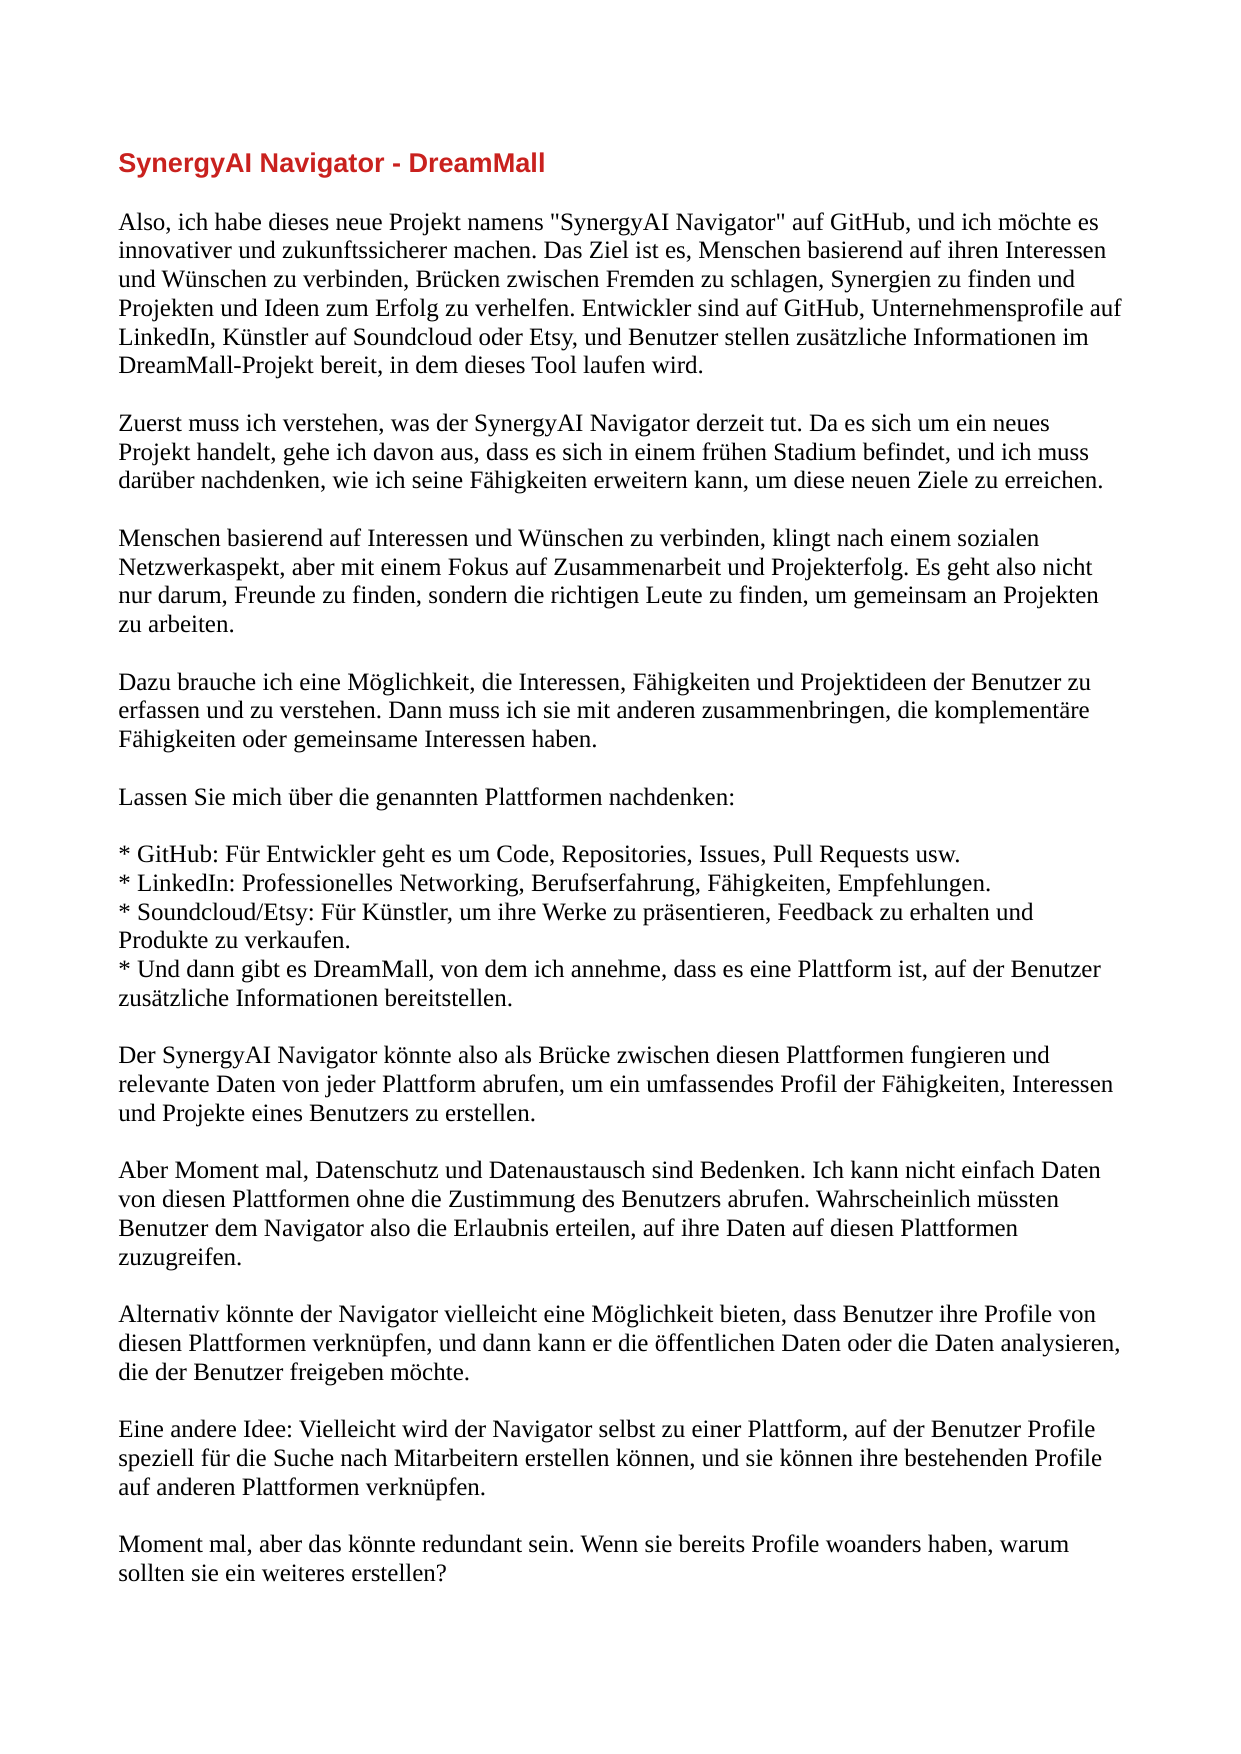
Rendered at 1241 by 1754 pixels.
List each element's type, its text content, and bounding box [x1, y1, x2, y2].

text Moment mal, aber das könnte redundant sein. Wenn sie bereits Profile woanders haben, warum sollten sie ein weiteres erstellen? [118, 1529, 1122, 1587]
text * Soundcloud/Etsy: Für Künstler, um ihre Werke zu präsentieren, Feedback zu erhalten und Produkte zu verkaufen. [118, 897, 1122, 954]
text Lassen Sie mich über die genannten Plattformen nachdenken: [118, 782, 1122, 811]
text Dazu brauche ich eine Möglichkeit, die Interessen, Fähigkeiten und Projektideen der Benutzer zu erfassen und zu verstehen. Dann muss ich sie mit anderen zusammenbringen, die komplementäre Fähigkeiten oder gemeinsame Interessen haben. [118, 667, 1122, 753]
text Alternativ könnte der Navigator vielleicht eine Möglichkeit bieten, dass Benutzer ihre Profile von diesen Plattformen verknüpfen, und dann kann er die öffentlichen Daten oder die Daten analysieren, die der Benutzer freigeben möchte. [118, 1299, 1122, 1386]
text SynergyAI Navigator - DreamMall Also, ich habe dieses neue Projekt namens "SynergyAI Navigator" auf GitHub, und ich möchte es innovativer und zukunftssicherer machen. Das Ziel ist es, Menschen basierend auf ihren Interessen und Wünschen zu verbinden, Brücken zwischen Fremden zu schlagen, Synergien zu finden und Projekten und Ideen zum Erfolg zu verhelfen. Entwickler sind auf GitHub, Unternehmensprofile auf LinkedIn, Künstler auf Soundcloud oder Etsy, und Benutzer stellen zusätzliche Informationen im DreamMall-Projekt bereit, in dem dieses Tool laufen wird. [118, 147, 1122, 379]
text Zuerst muss ich verstehen, was der SynergyAI Navigator derzeit tut. Da es sich um ein neues Projekt handelt, gehe ich davon aus, dass es sich in einem frühen Stadium befindet, und ich muss darüber nachdenken, wie ich seine Fähigkeiten erweitern kann, um diese neuen Ziele zu erreichen. [118, 408, 1122, 494]
text * LinkedIn: Professionelles Networking, Berufserfahrung, Fähigkeiten, Empfehlungen. [118, 868, 1122, 897]
text Menschen basierend auf Interessen und Wünschen zu verbinden, klingt nach einem sozialen Netzwerkaspekt, aber mit einem Fokus auf Zusammenarbeit und Projekterfolg. Es geht also nicht nur darum, Freunde zu finden, sondern die richtigen Leute zu finden, um gemeinsam an Projekten zu arbeiten. [118, 523, 1122, 638]
text Der SynergyAI Navigator könnte also als Brücke zwischen diesen Plattformen fungieren und relevante Daten von jeder Plattform abrufen, um ein umfassendes Profil der Fähigkeiten, Interessen und Projekte eines Benutzers zu erstellen. [118, 1041, 1122, 1127]
text Eine andere Idee: Vielleicht wird der Navigator selbst zu einer Plattform, auf der Benutzer Profile speziell für die Suche nach Mitarbeitern erstellen können, und sie können ihre bestehenden Profile auf anderen Plattformen verknüpfen. [118, 1414, 1122, 1501]
text Aber Moment mal, Datenschutz und Datenaustausch sind Bedenken. Ich kann nicht einfach Daten von diesen Plattformen ohne die Zustimmung des Benutzers abrufen. Wahrscheinlich müssten Benutzer dem Navigator also die Erlaubnis erteilen, auf ihre Daten auf diesen Plattformen zuzugreifen. [118, 1156, 1122, 1271]
text * GitHub: Für Entwickler geht es um Code, Repositories, Issues, Pull Requests usw. [118, 839, 1122, 868]
text * Und dann gibt es DreamMall, von dem ich annehme, dass es eine Plattform ist, auf der Benutzer zusätzliche Informationen bereitstellen. [118, 954, 1122, 1012]
